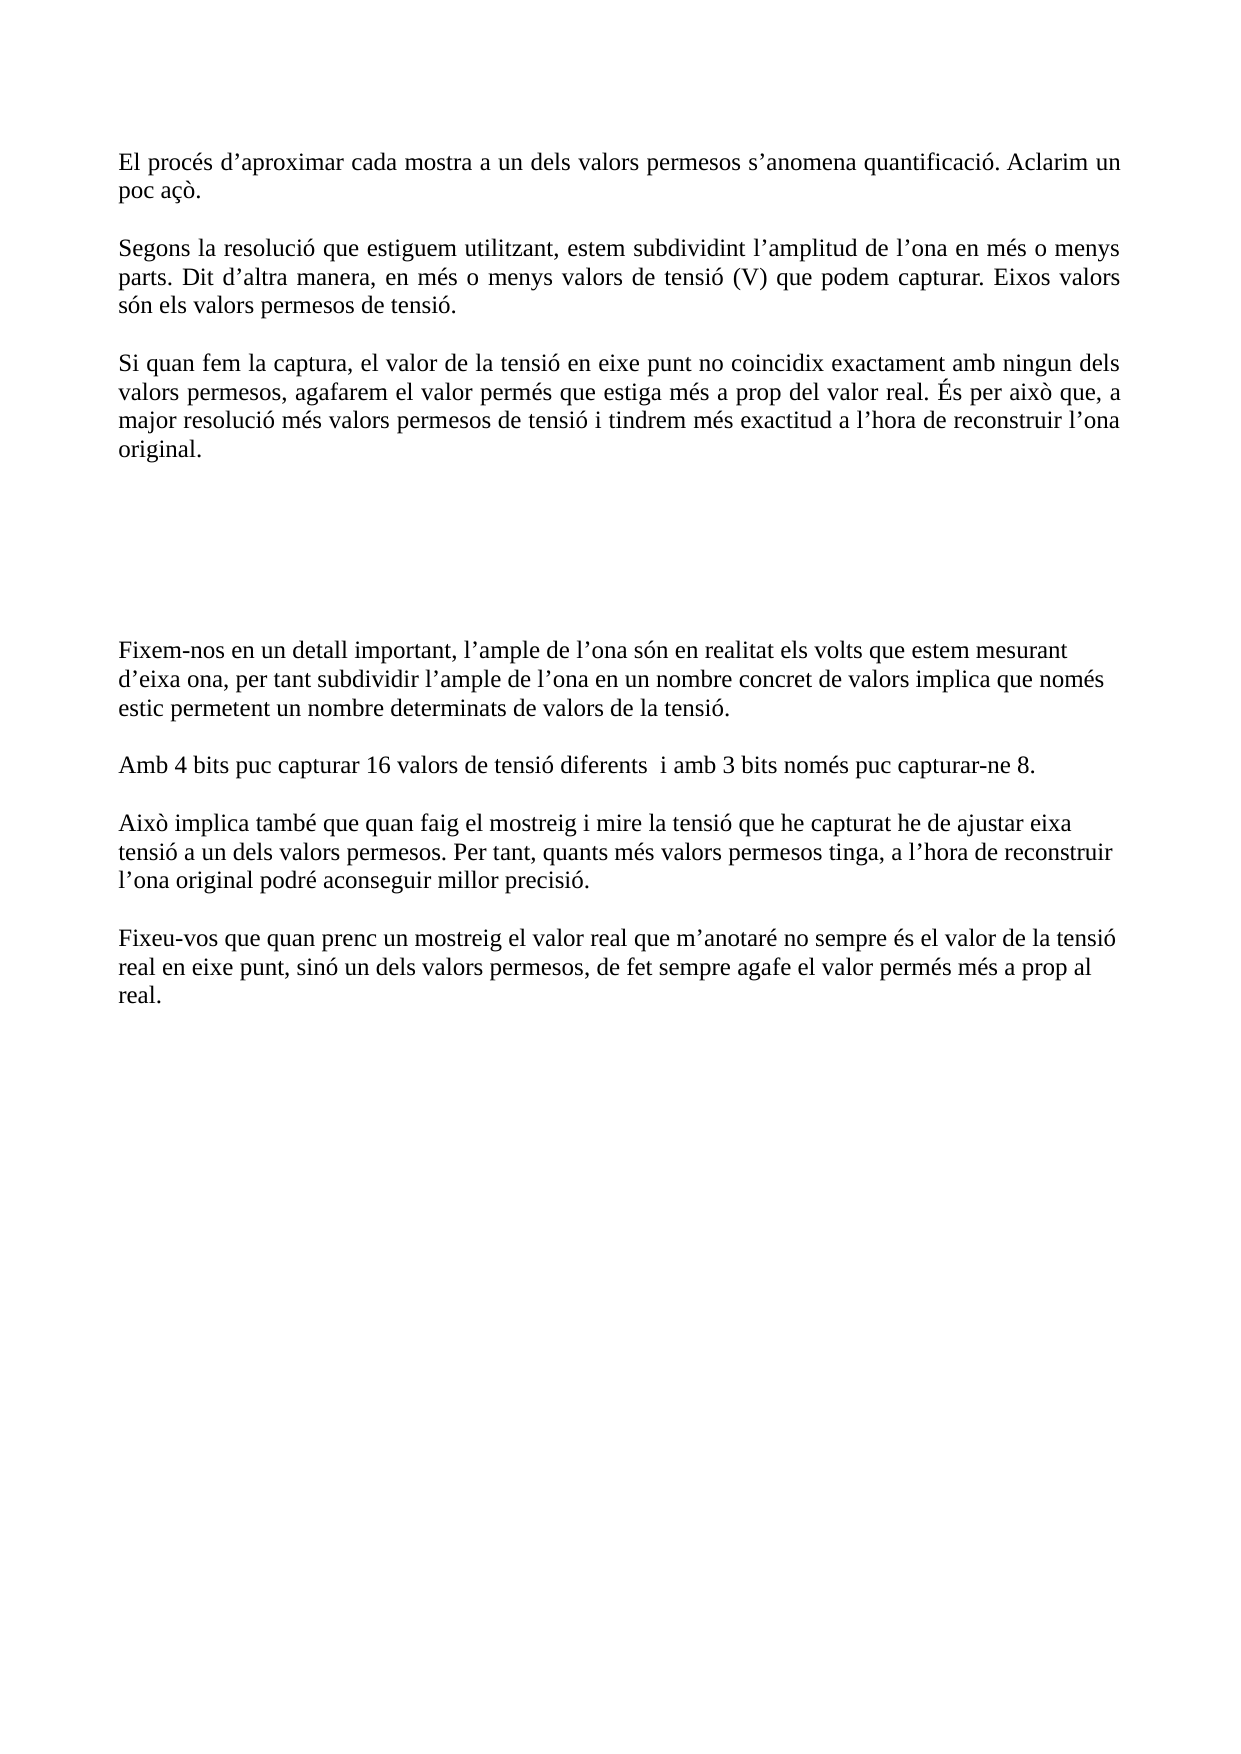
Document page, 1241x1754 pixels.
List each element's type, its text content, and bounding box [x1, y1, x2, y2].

text Fixeu-vos que quan prenc un mostreig el valor real que m’anotaré no sempre és el valor de la tensió real en eixe punt, sinó un dels valors permesos, de fet sempre agafe el valor permés més a prop al real. [118, 923, 1122, 1009]
text Segons la resolució que estiguem utilitzant, estem subdividint l’amplitud de l’ona en més o menys parts. Dit d’altra manera, en més o menys valors de tensió (V) que podem capturar. Eixos valors són els valors permesos de tensió. [118, 233, 1122, 319]
text Si quan fem la captura, el valor de la tensió en eixe punt no coincidix exactament amb ningun dels valors permesos, agafarem el valor permés que estiga més a prop del valor real. És per això que, a major resolució més valors permesos de tensió i tindrem més exactitud a l’hora de reconstruir l’ona original. [118, 348, 1122, 463]
text Fixem-nos en un detall important, l’ample de l’ona són en realitat els volts que estem mesurant d’eixa ona, per tant subdividir l’ample de l’ona en un nombre concret de valors implica que només estic permetent un nombre determinats de valors de la tensió. [118, 636, 1122, 722]
text Amb 4 bits puc capturar 16 valors de tensió diferents i amb 3 bits només puc capturar-ne 8. [118, 751, 1122, 779]
text El procés d’aproximar cada mostra a un dels valors permesos s’anomena quantificació. Aclarim un poc açò. [118, 147, 1122, 204]
text Això implica també que quan faig el mostreig i mire la tensió que he capturat he de ajustar eixa tensió a un dels valors permesos. Per tant, quants més valors permesos tinga, a l’hora de reconstruir l’ona original podré aconseguir millor precisió. [118, 808, 1122, 894]
